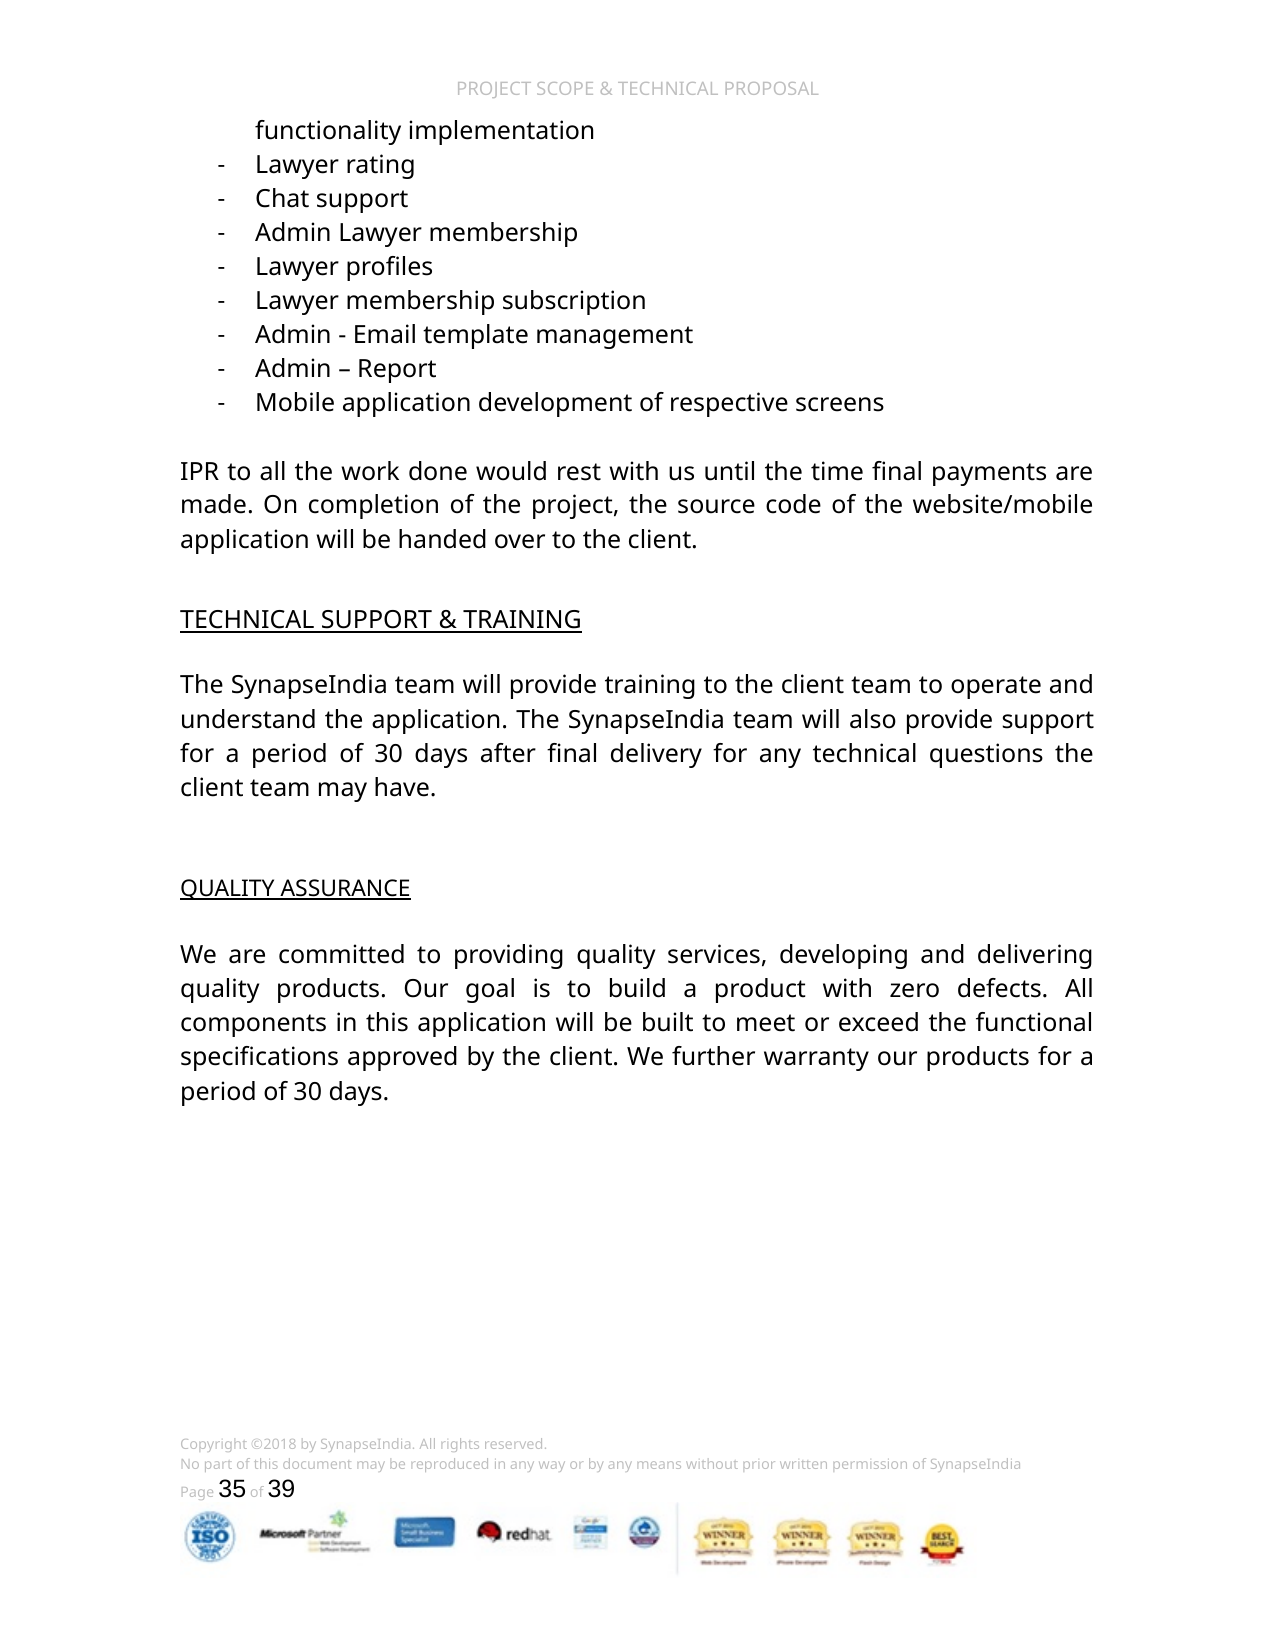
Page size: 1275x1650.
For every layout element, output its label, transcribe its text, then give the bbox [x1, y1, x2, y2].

text QUALITY ASSURANCE [180, 872, 1095, 903]
subtitle Technical Support & Training [180, 602, 1095, 636]
text IPR to all the work done would rest with us until the time final payments are made. On completion of the project, the source code of the website/mobile application will be handed over to the client. [180, 453, 1095, 555]
list Lawyer membership subscription [217, 283, 1095, 317]
picture [180, 1502, 977, 1578]
text The SynapseIndia team will provide training to the client team to operate and understand the application. The SynapseIndia team will also provide support for a period of 30 days after final delivery for any technical questions the client team may have. [180, 667, 1095, 803]
list Lawyer profiles [217, 249, 1095, 283]
list Admin Lawyer membership [217, 215, 1095, 249]
list Lawyer rating [217, 147, 1095, 181]
list Mobile application development of respective screens [217, 385, 1095, 419]
list functionality implementation [217, 112, 1095, 147]
list Admin - Email template management [217, 317, 1095, 351]
list Chat support [217, 181, 1095, 215]
list Admin – Report [217, 351, 1095, 385]
text We are committed to providing quality services, developing and delivering quality products. Our goal is to build a product with zero defects. All components in this application will be built to meet or exceed the functional specifications approved by the client. We further warranty our products for a period of 30 days. [180, 937, 1095, 1107]
